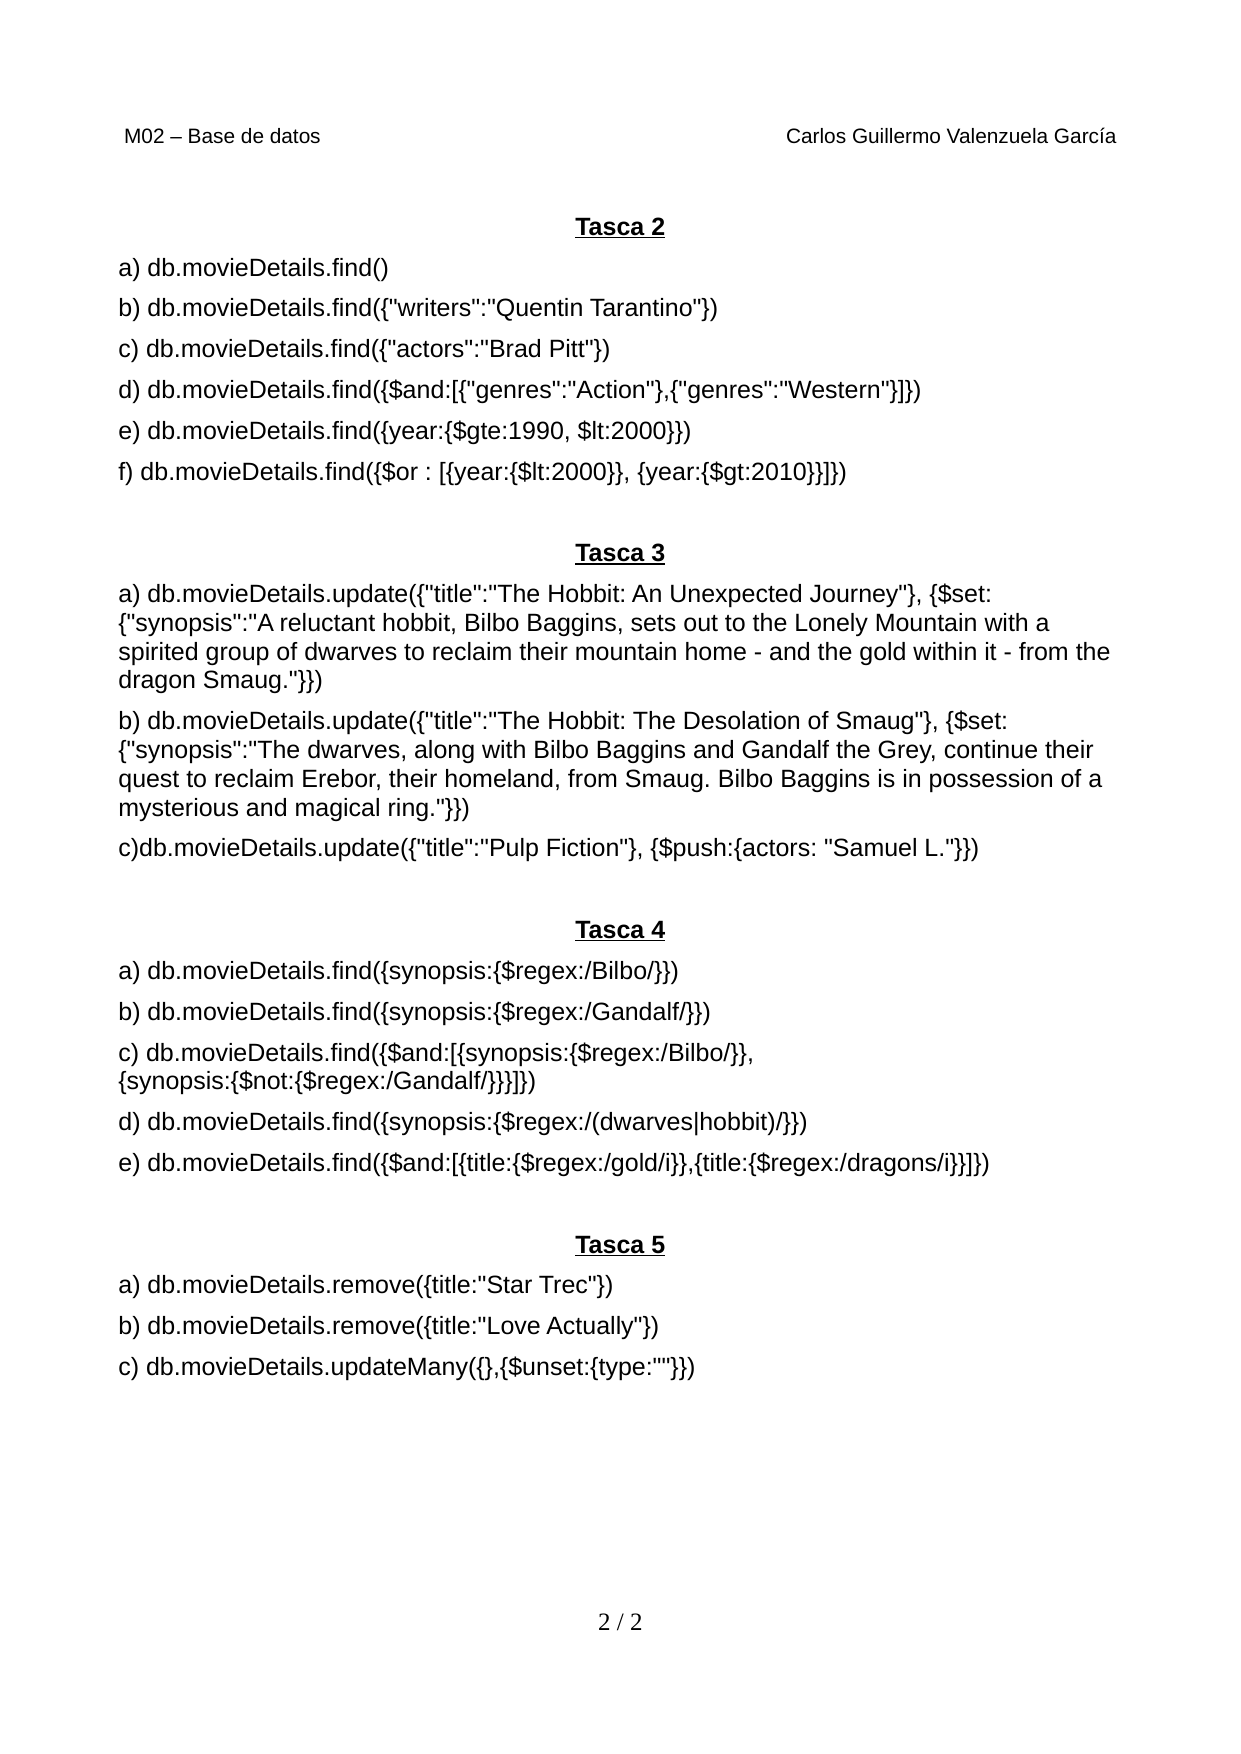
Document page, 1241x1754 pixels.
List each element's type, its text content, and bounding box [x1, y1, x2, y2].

text b) db.movieDetails.find({synopsis:{$regex:/Gandalf/}}) [118, 997, 1122, 1026]
text b) db.movieDetails.remove({title:"Love Actually"}) [118, 1311, 1122, 1340]
text e) db.movieDetails.find({$and:[{title:{$regex:/gold/i}},{title:{$regex:/dragons/i}}]}) [118, 1148, 1122, 1177]
text d) db.movieDetails.find({$and:[{"genres":"Action"},{"genres":"Western"}]}) [118, 375, 1122, 404]
text d) db.movieDetails.find({synopsis:{$regex:/(dwarves|hobbit)/}}) [118, 1107, 1122, 1136]
text c) db.movieDetails.updateMany({},{$unset:{type:""}}) [118, 1352, 1122, 1381]
text Tasca 4 [118, 915, 1122, 944]
text a) db.movieDetails.find() [118, 253, 1122, 281]
text e) db.movieDetails.find({year:{$gte:1990, $lt:2000}}) [118, 416, 1122, 445]
text c) db.movieDetails.find({"actors":"Brad Pitt"}) [118, 334, 1122, 363]
text Tasca 5 [118, 1230, 1122, 1258]
text Tasca 3 [118, 538, 1122, 567]
text b) db.movieDetails.find({"writers":"Quentin Tarantino"}) [118, 293, 1122, 322]
text b) db.movieDetails.update({"title":"The Hobbit: The Desolation of Smaug"}, {$set:{"synopsis":"The dwarves, along with Bilbo Baggins and Gandalf the Grey, continue their quest to reclaim Erebor, their homeland, from Smaug. Bilbo Baggins is in possession of a mysterious and magical ring."}}) [118, 706, 1122, 821]
text a) db.movieDetails.remove({title:"Star Trec"}) [118, 1271, 1122, 1299]
text a) db.movieDetails.update({"title":"The Hobbit: An Unexpected Journey"}, {$set:{"synopsis":"A reluctant hobbit, Bilbo Baggins, sets out to the Lonely Mountain with a spirited group of dwarves to reclaim their mountain home - and the gold within it - from the dragon Smaug."}}) [118, 579, 1122, 694]
text f) db.movieDetails.find({$or : [{year:{$lt:2000}}, {year:{$gt:2010}}]}) [118, 457, 1122, 486]
text c)db.movieDetails.update({"title":"Pulp Fiction"}, {$push:{actors: "Samuel L."}}) [118, 833, 1122, 862]
text c) db.movieDetails.find({$and:[{synopsis:{$regex:/Bilbo/}}, {synopsis:{$not:{$regex:/Gandalf/}}}]}) [118, 1038, 1122, 1095]
text a) db.movieDetails.find({synopsis:{$regex:/Bilbo/}}) [118, 956, 1122, 985]
text Tasca 2 [118, 212, 1122, 241]
